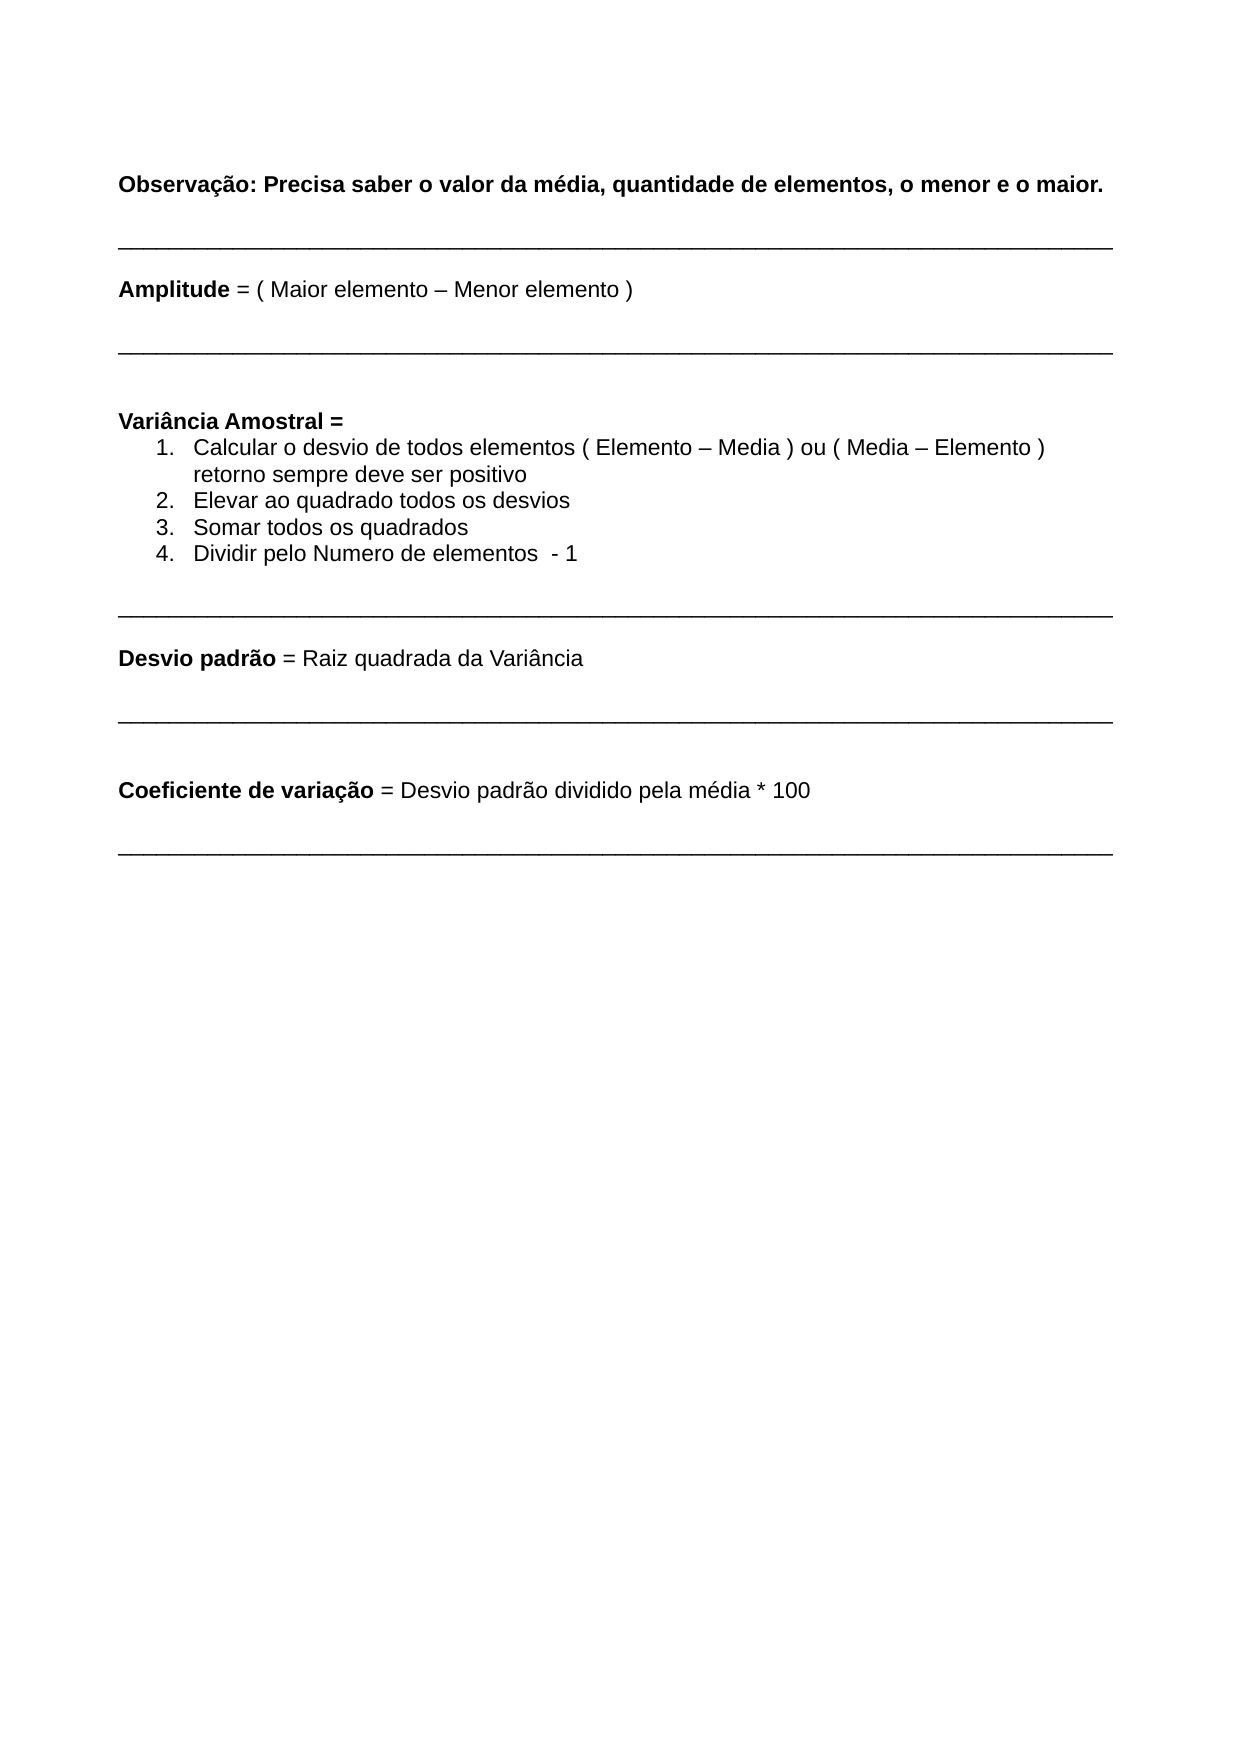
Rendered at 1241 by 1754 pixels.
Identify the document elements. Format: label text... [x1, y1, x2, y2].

text Amplitude = ( Maior elemento – Menor elemento ) [118, 276, 1122, 303]
list Calcular o desvio de todos elementos ( Elemento – Media ) ou ( Media – Elemento ) retorno sempre deve ser positivo [156, 434, 1122, 487]
text Desvio padrão = Raiz quadrada da Variância [118, 645, 1122, 672]
text Coeficiente de variação = Desvio padrão dividido pela média * 100 [118, 777, 1122, 803]
text Variância Amostral = [118, 408, 1122, 434]
text ______________________________________________________________________________ [118, 830, 1122, 856]
text ______________________________________________________________________________ [118, 592, 1122, 619]
text ______________________________________________________________________________ [118, 329, 1122, 355]
list Dividir pelo Numero de elementos - 1 [156, 540, 1122, 566]
text ______________________________________________________________________________ [118, 698, 1122, 724]
text Observação: Precisa saber o valor da média, quantidade de elementos, o menor e o maior. [118, 171, 1122, 197]
text ______________________________________________________________________________ [118, 223, 1122, 250]
list Elevar ao quadrado todos os desvios [156, 487, 1122, 513]
list Somar todos os quadrados [156, 513, 1122, 540]
